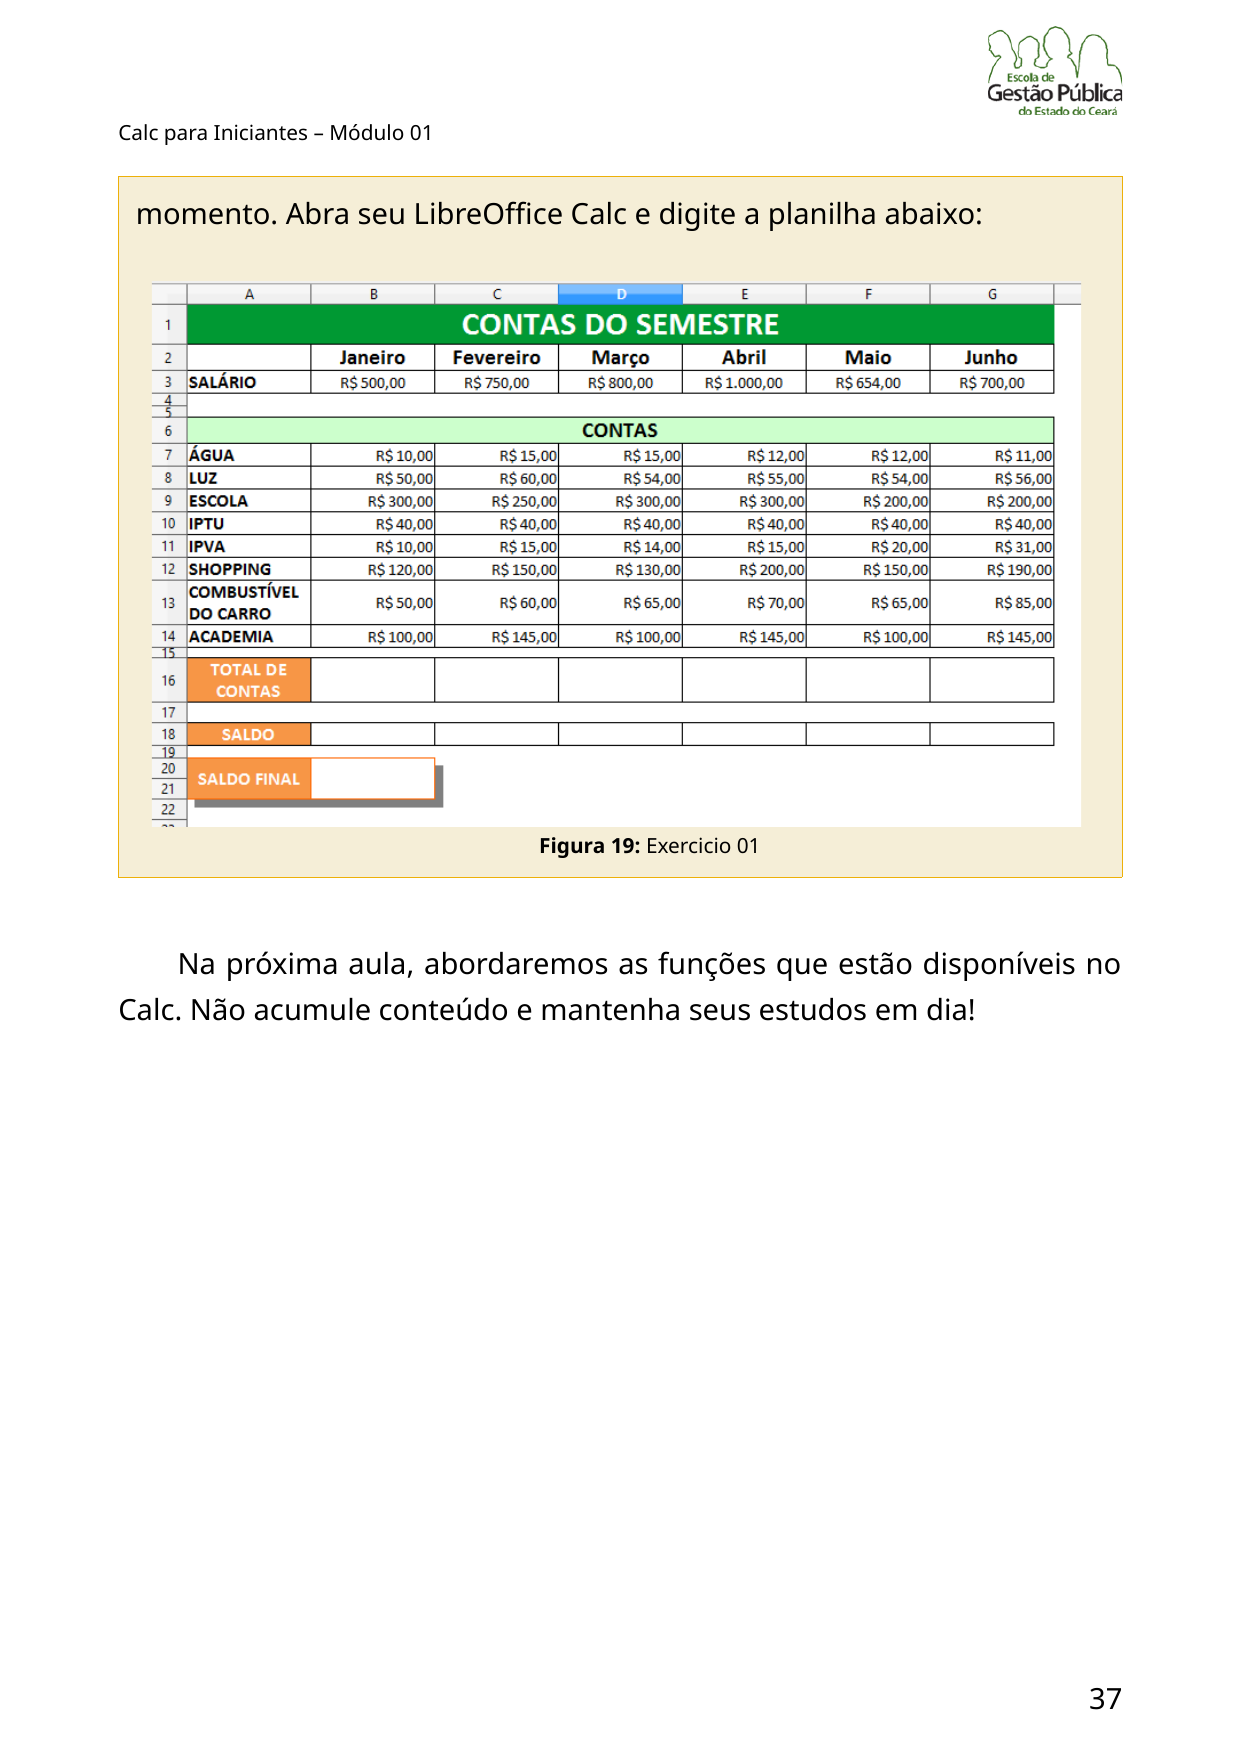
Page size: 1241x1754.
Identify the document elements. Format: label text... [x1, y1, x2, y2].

picture [118, 26, 1123, 115]
picture [151, 281, 1082, 827]
table_cell momento. Abra seu LibreOffice Calc e digite a planilha abaixo: Figura 19: Exercicio 01 [119, 177, 1122, 877]
text Na próxima aula, abordaremos as funções que estão disponíveis no Calc. Não acumule conteúdo e mantenha seus estudos em dia! [118, 943, 1122, 1028]
